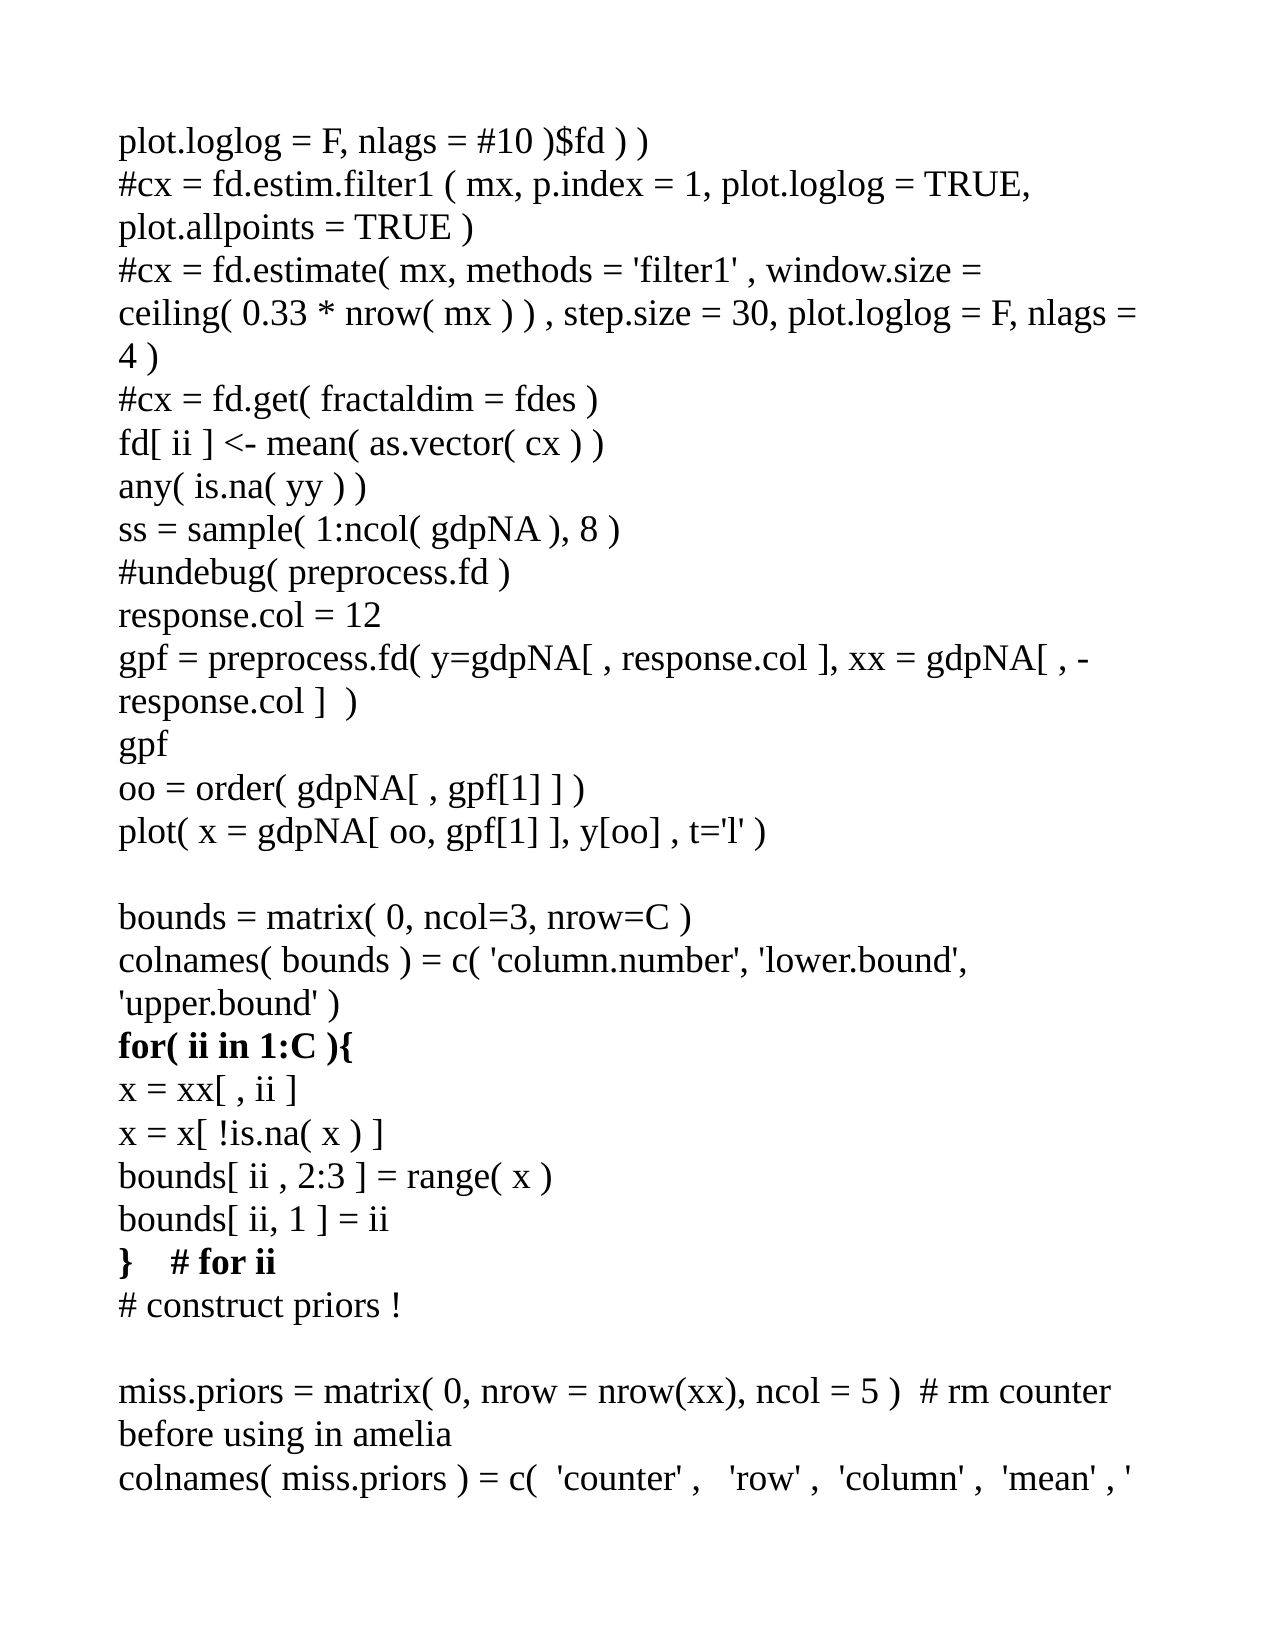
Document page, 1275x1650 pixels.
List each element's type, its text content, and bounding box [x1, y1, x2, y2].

text x = xx[ , ii ] [118, 1067, 1157, 1110]
text response.col = 12 [118, 592, 1157, 636]
text bounds[ ii , 2:3 ] = range( x ) [118, 1153, 1157, 1196]
text oo = order( gdpNA[ , gpf[1] ] ) [118, 765, 1157, 808]
text #cx = fd.estimate( mx, methods = 'filter1' , window.size = ceiling( 0.33 * nrow( mx ) ) , step.size = 30, plot.loglog = F, nlags = 4 ) [118, 247, 1157, 377]
text gpf = preprocess.fd( y=gdpNA[ , response.col ], xx = gdpNA[ , -response.col ] ) [118, 636, 1157, 722]
text #undebug( preprocess.fd ) [118, 549, 1157, 592]
text ss = sample( 1:ncol( gdpNA ), 8 ) [118, 506, 1157, 549]
text any( is.na( yy ) ) [118, 463, 1157, 506]
text plot.loglog = F, nlags = #10 )$fd ) ) [118, 118, 1157, 161]
text bounds[ ii, 1 ] = ii [118, 1196, 1157, 1239]
text fd[ ii ] <- mean( as.vector( cx ) ) [118, 420, 1157, 463]
text gpf [118, 722, 1157, 765]
text } # for ii [118, 1239, 1157, 1282]
text for( ii in 1:C ){ [118, 1024, 1157, 1067]
text plot( x = gdpNA[ oo, gpf[1] ], y[oo] , t='l' ) [118, 808, 1157, 851]
text # construct priors ! [118, 1282, 1157, 1326]
text #cx = fd.estim.filter1 ( mx, p.index = 1, plot.loglog = TRUE, plot.allpoints = TRUE ) [118, 161, 1157, 247]
text miss.priors = matrix( 0, nrow = nrow(xx), ncol = 5 ) # rm counter before using in amelia [118, 1369, 1157, 1455]
text colnames( bounds ) = c( 'column.number', 'lower.bound', 'upper.bound' ) [118, 937, 1157, 1024]
text colnames( miss.priors ) = c( 'counter' , 'row' , 'column' , 'mean' , ' [118, 1455, 1157, 1498]
text bounds = matrix( 0, ncol=3, nrow=C ) [118, 894, 1157, 937]
text x = x[ !is.na( x ) ] [118, 1110, 1157, 1153]
text #cx = fd.get( fractaldim = fdes ) [118, 377, 1157, 420]
